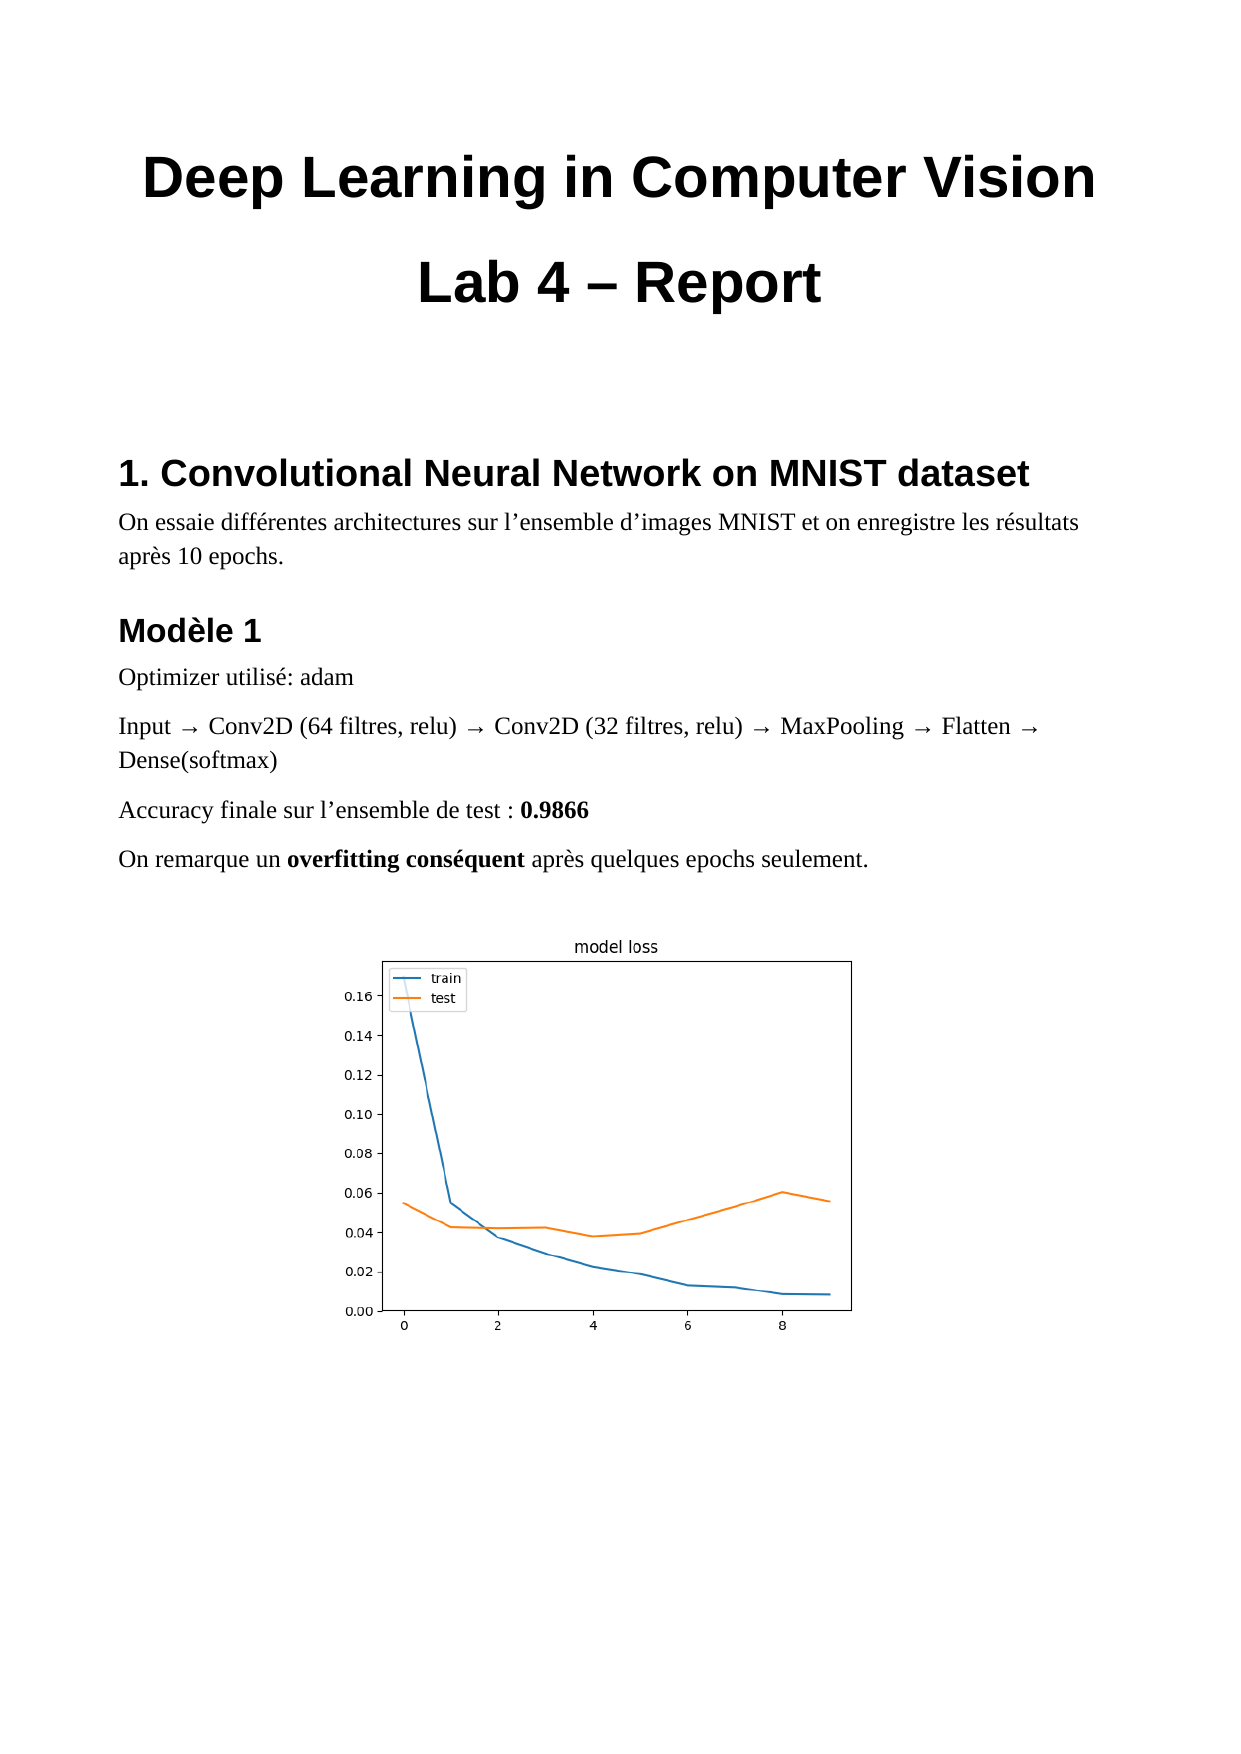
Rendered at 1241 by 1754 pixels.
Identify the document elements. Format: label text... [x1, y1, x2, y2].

title Deep Learning in Computer Vision [118, 143, 1122, 210]
text Optimizer utilisé: adam [118, 662, 1122, 691]
subtitle Modèle 1 [118, 611, 1122, 649]
text Input → Conv2D (64 filtres, relu) → Conv2D (32 filtres, relu) → MaxPooling → Flatten → Dense(softmax) [118, 711, 1122, 774]
subtitle 1. Convolutional Neural Network on MNIST dataset [118, 450, 1122, 494]
title Lab 4 – Report [118, 248, 1122, 315]
text On essaie différentes architectures sur l’ensemble d’images MNIST et on enregistre les résultats après 10 epochs. [118, 507, 1122, 570]
text On remarque un overfitting conséquent après quelques epochs seulement. [118, 844, 1122, 872]
picture [306, 907, 911, 1360]
text Accuracy finale sur l’ensemble de test : 0.9866 [118, 795, 1122, 823]
